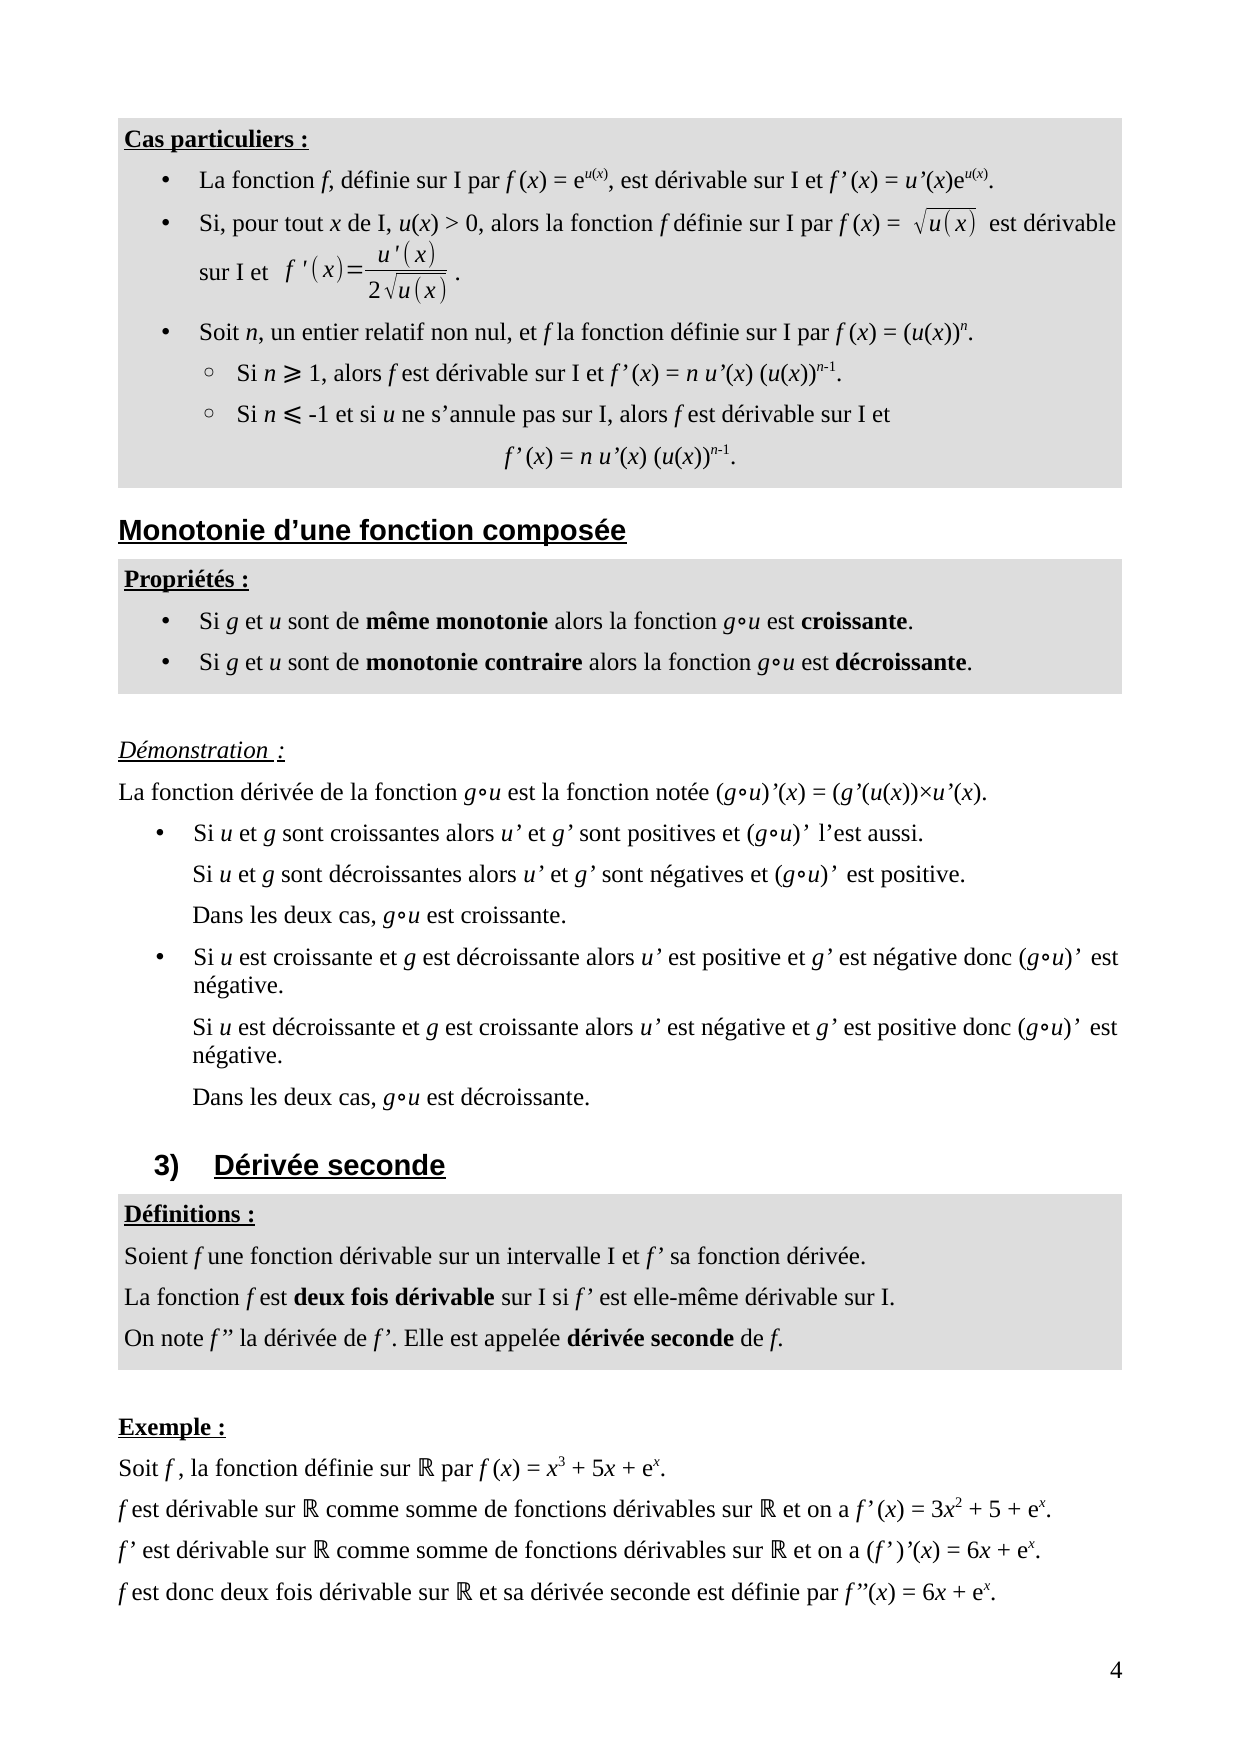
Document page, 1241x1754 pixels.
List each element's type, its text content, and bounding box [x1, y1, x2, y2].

text f’ est dérivable sur ℝ comme somme de fonctions dérivables sur ℝ et on a (f’ )’(x) = 6x + ex. [118, 1535, 1122, 1564]
text Soit f , la fonction définie sur ℝ par f (x) = x3 + 5x + ex. [118, 1453, 1122, 1482]
text Dans les deux cas, g∘u est croissante. [192, 900, 1122, 929]
table_header Cas particuliers : La fonction f, définie sur I par f (x) = eu(x), est dérivable sur I et f’ (x) = u’(x)eu(x). Si, pour tout x de I, u(x) > 0, alors la fonction f définie sur I par f (x) = est dérivable sur I et . Soit n, un entier relatif non nul, et f la fonction définie sur I par f (x) = (u(x))n. Si n ⩾ 1, alors f est dérivable sur I et f’ (x) = n u’(x) (u(x))n-1. Si n ⩽ -1 et si u ne s’annule pas sur I, alors f est dérivable sur I et f’ (x) = n u’(x) (u(x))n-1. [118, 118, 1122, 488]
list Si u est croissante et g est décroissante alors u’ est positive et g’ est négative donc (g∘u)’ est négative. [156, 942, 1122, 999]
table_header Définitions : Soient f une fonction dérivable sur un intervalle I et f’ sa fonction dérivée. La fonction f est deux fois dérivable sur I si f’ est elle-même dérivable sur I. On note f’’ la dérivée de f’. Elle est appelée dérivée seconde de f. [118, 1194, 1122, 1370]
text f est donc deux fois dérivable sur ℝ et sa dérivée seconde est définie par f’’(x) = 6x + ex. [118, 1577, 1122, 1605]
text Dans les deux cas, g∘u est décroissante. [192, 1082, 1122, 1110]
table_header Propriétés : Si g et u sont de même monotonie alors la fonction g∘u est croissante. Si g et u sont de monotonie contraire alors la fonction g∘u est décroissante. [118, 559, 1122, 694]
subtitle Monotonie d’une fonction composée [118, 513, 1122, 546]
text Exemple : [118, 1412, 1122, 1440]
list Si u et g sont croissantes alors u’ et g’ sont positives et (g∘u)’ l’est aussi. [156, 818, 1122, 847]
text f est dérivable sur ℝ comme somme de fonctions dérivables sur ℝ et on a f’ (x) = 3x2 + 5 + ex. [118, 1494, 1122, 1523]
text Démonstration : [118, 735, 1122, 764]
text La fonction dérivée de la fonction g∘u est la fonction notée (g∘u)’(x) = (g’(u(x))×u’(x). [118, 777, 1122, 805]
subtitle Dérivée seconde [153, 1148, 1122, 1181]
text Si u est décroissante et g est croissante alors u’ est négative et g’ est positive donc (g∘u)’ est négative. [192, 1012, 1122, 1069]
text Si u et g sont décroissantes alors u’ et g’ sont négatives et (g∘u)’ est positive. [192, 859, 1122, 888]
